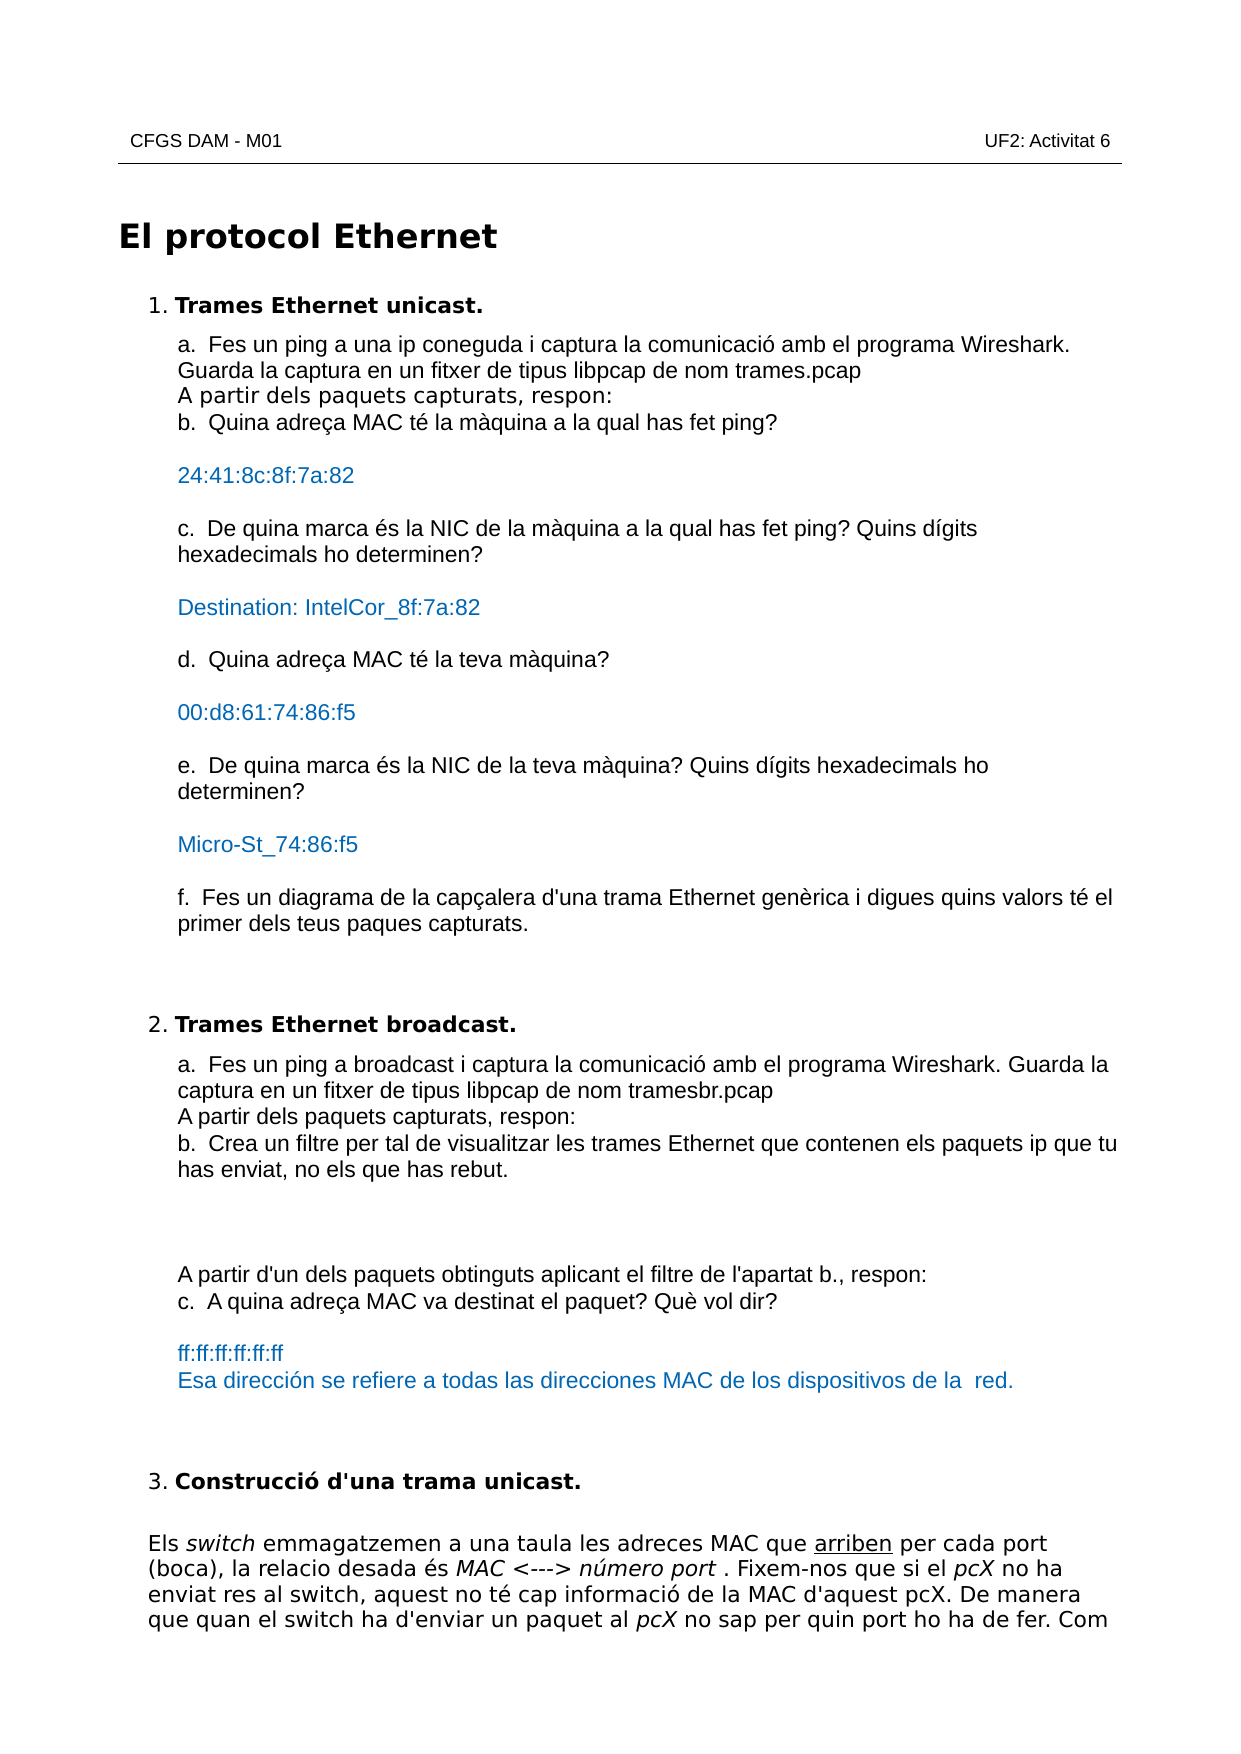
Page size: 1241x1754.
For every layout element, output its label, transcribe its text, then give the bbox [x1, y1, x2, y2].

subtitle El protocol Ethernet [118, 218, 1122, 257]
list De quina marca és la NIC de la màquina a la qual has fet ping? Quins dígits hexadecimals ho determinen? [177, 514, 1122, 567]
list Quina adreça MAC té la màquina a la qual has fet ping? [177, 409, 1122, 436]
list Fes un ping a una ip coneguda i captura la comunicació amb el programa Wireshark. Guarda la captura en un fitxer de tipus libpcap de nom trames.pcap [177, 331, 1122, 384]
text 24:41:8c:8f:7a:82 [177, 462, 1122, 488]
list A partir dels paquets capturats, respon: [177, 1103, 1122, 1129]
list Trames Ethernet broadcast. [148, 1013, 1122, 1038]
list Els switch emmagatzemen a una taula les adreces MAC que arriben per cada port (boca), la relacio desada és MAC <---> número port . Fixem-nos que si el pcX no ha enviat res al switch, aquest no té cap informació de la MAC d'aquest pcX. De manera que quan el switch ha d'enviar un paquet al pcX no sap per quin port ho ha de fer. Com [148, 1531, 1122, 1633]
list Fes un ping a broadcast i captura la comunicació amb el programa Wireshark. Guarda la captura en un fitxer de tipus libpcap de nom tramesbr.pcap [177, 1051, 1122, 1103]
list Crea un filtre per tal de visualitzar les trames Ethernet que contenen els paquets ip que tu has enviat, no els que has rebut. [177, 1129, 1122, 1182]
text Esa dirección se refiere a todas las direcciones MAC de los dispositivos de la red. [177, 1367, 1122, 1393]
text Micro-St_74:86:f5 [177, 831, 1122, 857]
list Quina adreça MAC té la teva màquina? [177, 646, 1122, 673]
list A partir dels paquets capturats, respon: [177, 384, 1122, 409]
list ff:ff:ff:ff:ff:ff [177, 1340, 1122, 1367]
list Trames Ethernet unicast. [148, 293, 1122, 318]
list Fes un diagrama de la capçalera d'una trama Ethernet genèrica i digues quins valors té el primer dels teus paques capturats. [177, 883, 1122, 936]
text 00:d8:61:74:86:f5 [177, 699, 1122, 725]
list A quina adreça MAC va destinat el paquet? Què vol dir? [177, 1288, 1122, 1314]
list De quina marca és la NIC de la teva màquina? Quins dígits hexadecimals ho determinen? [177, 752, 1122, 804]
list Destination: IntelCor_8f:7a:82 [177, 594, 1122, 620]
list Construcció d'una trama unicast. [148, 1469, 1122, 1495]
list A partir d'un dels paquets obtinguts aplicant el filtre de l'apartat b., respon: [177, 1261, 1122, 1288]
